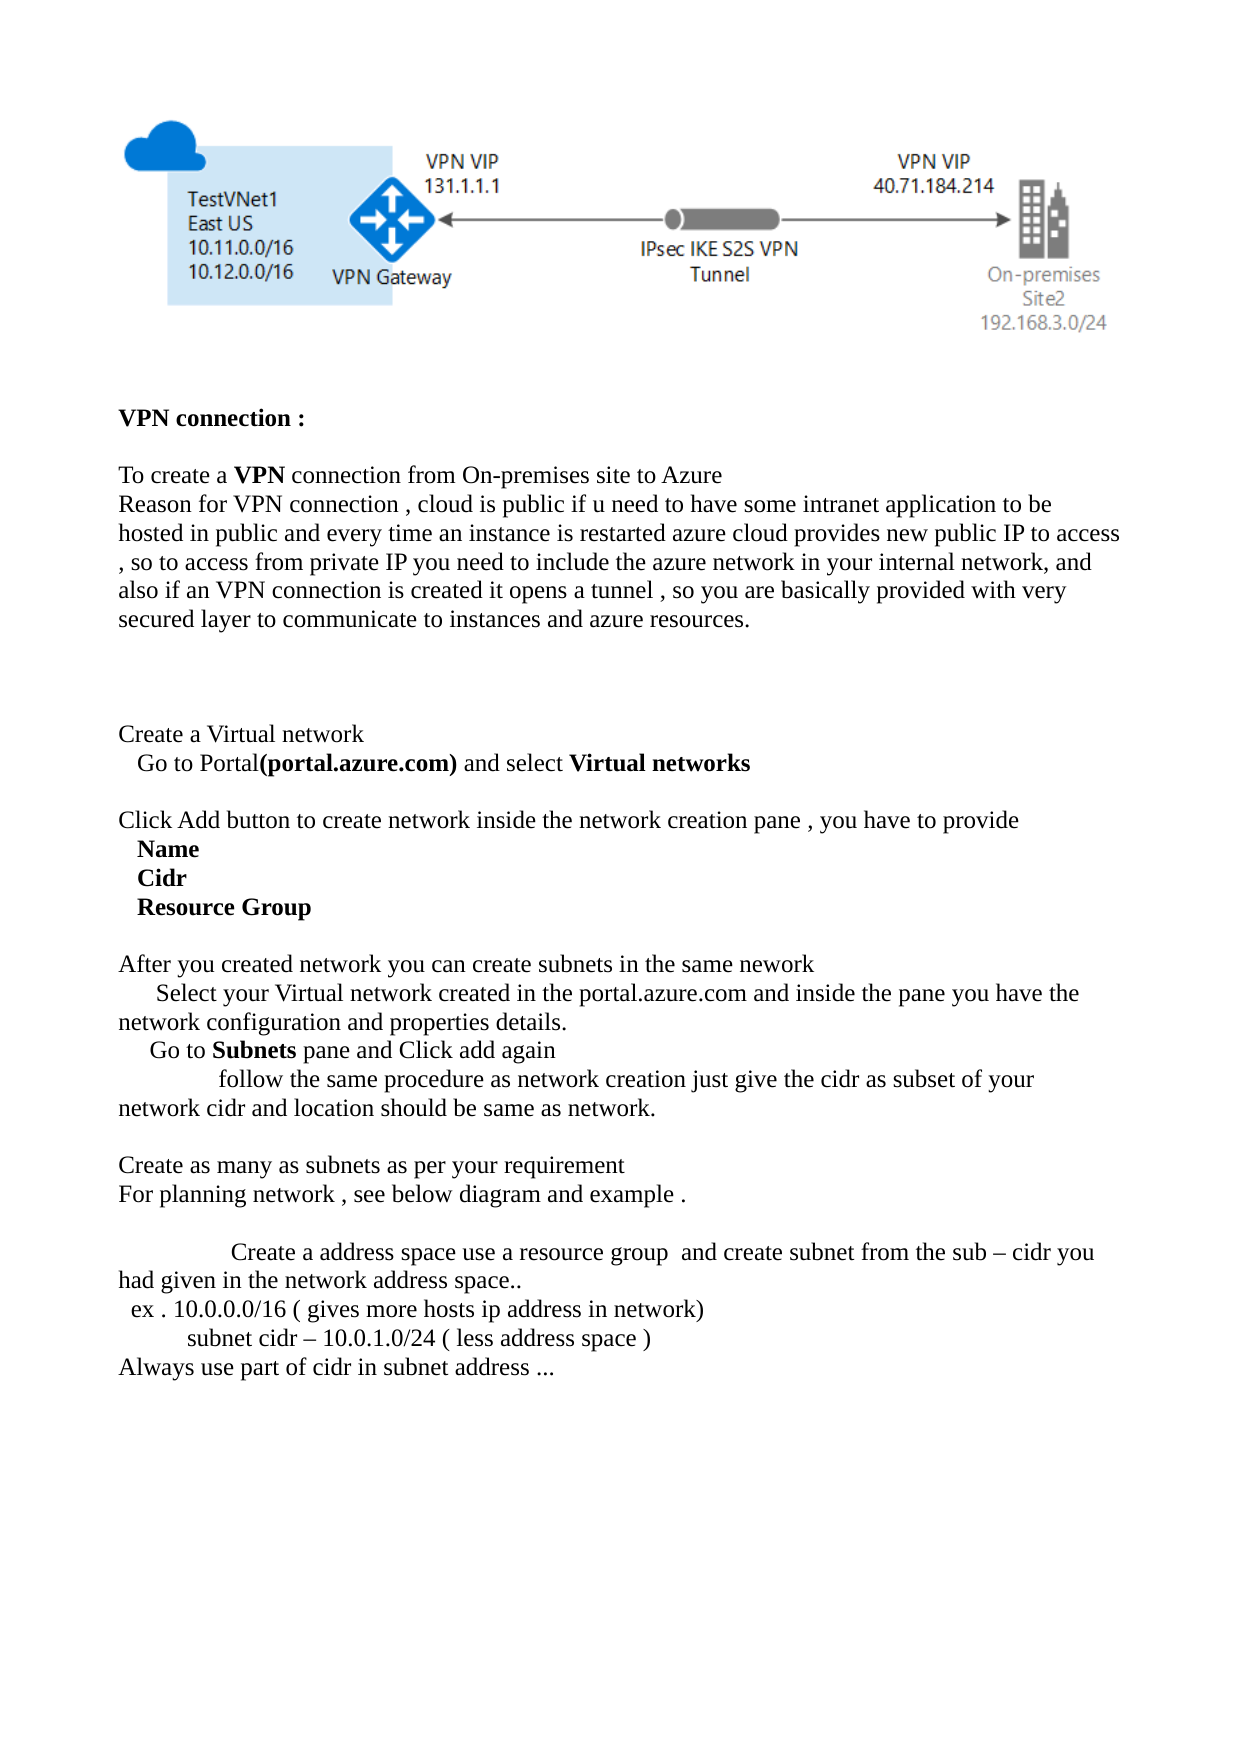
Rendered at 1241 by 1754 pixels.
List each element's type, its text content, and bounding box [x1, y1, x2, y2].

text follow the same procedure as network creation just give the cidr as subset of your network cidr and location should be same as network. [118, 1064, 1122, 1122]
text Click Add button to create network inside the network creation pane , you have to provide [118, 806, 1122, 834]
text Create a address space use a resource group and create subnet from the sub – cidr you had given in the network address space.. [118, 1237, 1122, 1294]
text After you created network you can create subnets in the same nework [118, 949, 1122, 978]
text Create as many as subnets as per your requirement [118, 1151, 1122, 1179]
text For planning network , see below diagram and example . [118, 1179, 1122, 1208]
text Create a Virtual network [118, 719, 1122, 748]
text VPN connection : [118, 403, 1122, 432]
text Select your Virtual network created in the portal.azure.com and inside the pane you have the network configuration and properties details. [118, 978, 1122, 1036]
text subnet cidr – 10.0.1.0/24 ( less address space ) [118, 1323, 1122, 1352]
text Name [118, 834, 1122, 863]
text Reason for VPN connection , cloud is public if u need to have some intranet application to be hosted in public and every time an instance is restarted azure cloud provides new public IP to access , so to access from private IP you need to include the azure network in your internal network, and also if an VPN connection is created it opens a tunnel , so you are basically provided with very secured layer to communicate to instances and azure resources. [118, 489, 1122, 633]
text Always use part of cidr in subnet address ... [118, 1352, 1122, 1381]
text Cidr [118, 863, 1122, 892]
picture [118, 118, 1123, 346]
text ex . 10.0.0.0/16 ( gives more hosts ip address in network) [118, 1294, 1122, 1323]
text Resource Group [118, 892, 1122, 921]
text Go to Subnets pane and Click add again [118, 1036, 1122, 1064]
text To create a VPN connection from On-premises site to Azure [118, 461, 1122, 489]
text Go to Portal(portal.azure.com) and select Virtual networks [118, 748, 1122, 777]
